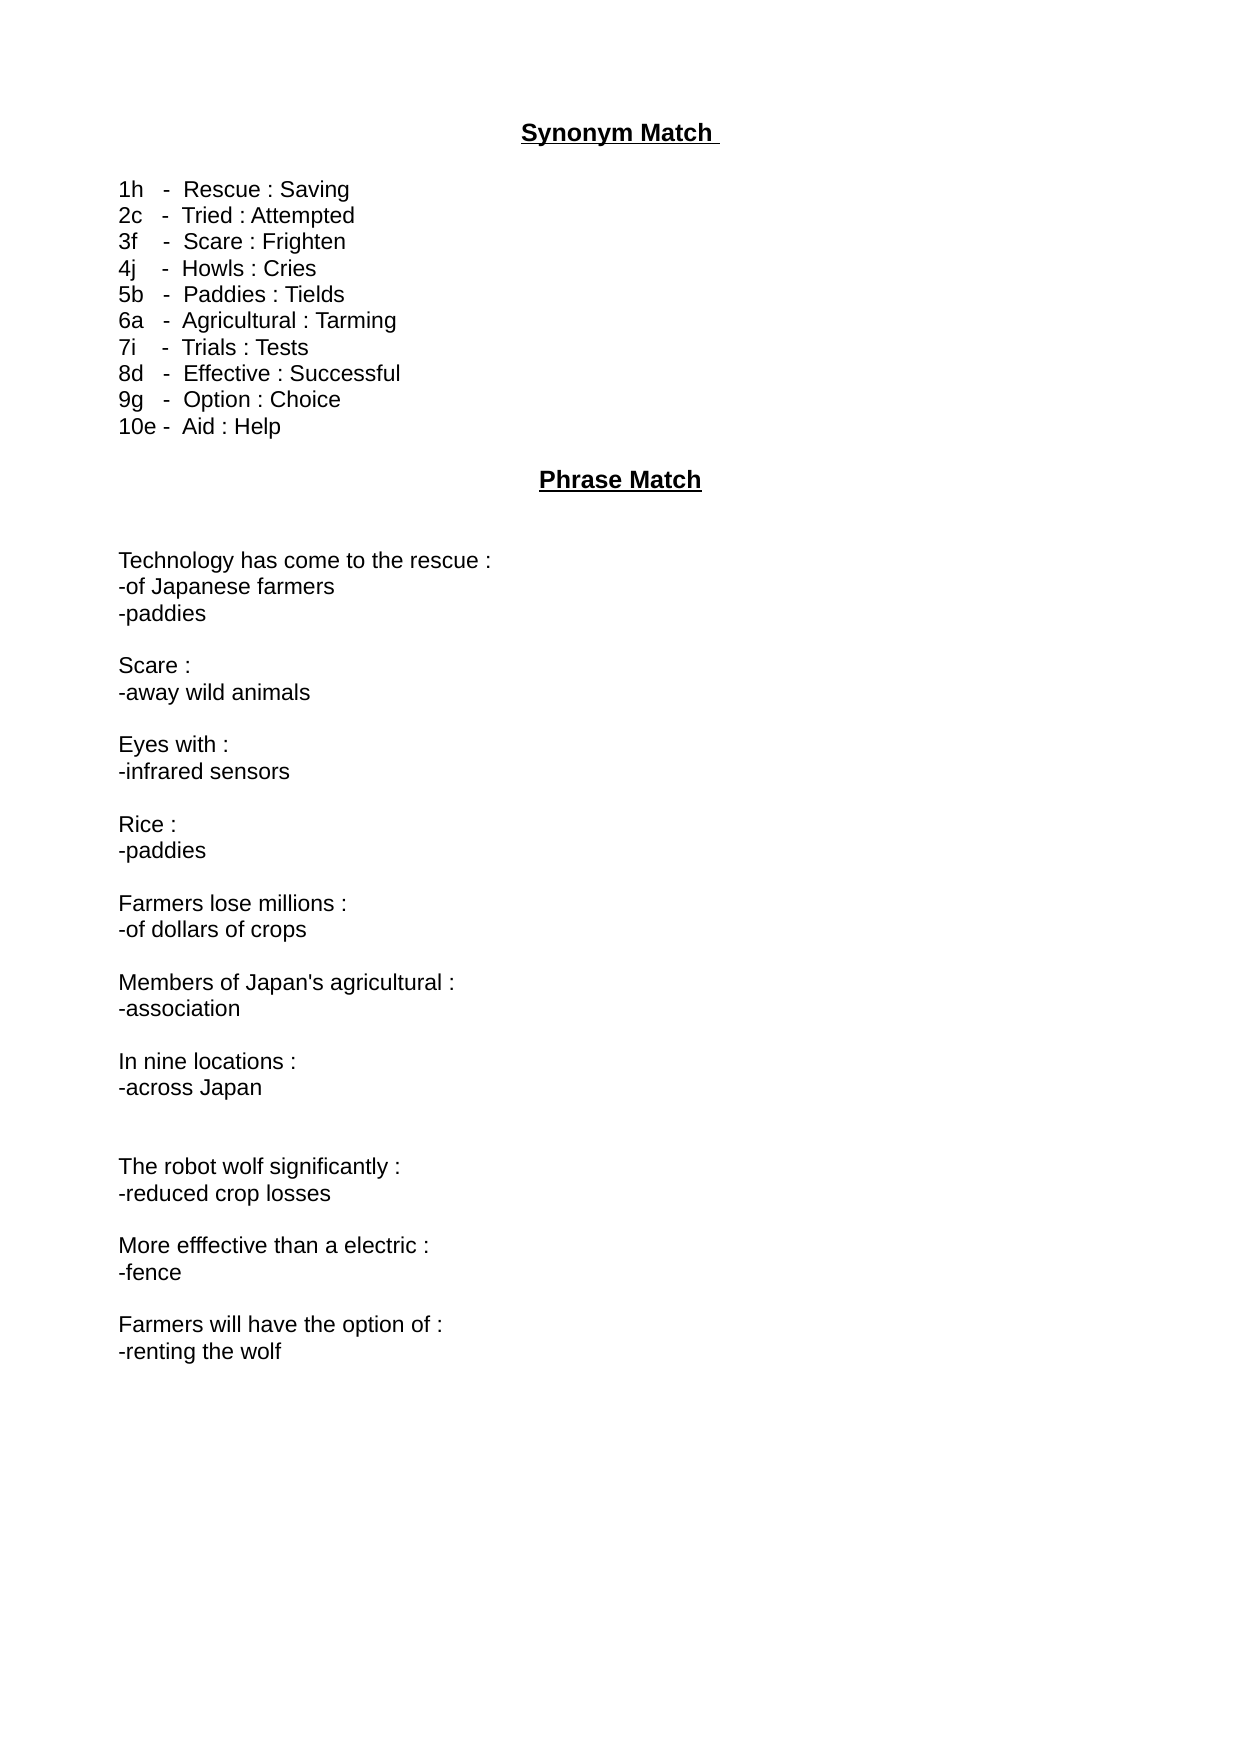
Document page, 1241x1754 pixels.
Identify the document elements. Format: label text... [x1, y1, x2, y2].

text Technology has come to the rescue : [118, 547, 1122, 573]
text In nine locations : [118, 1048, 1122, 1074]
text 4j - Howls : Cries [118, 255, 1122, 281]
text -infrared sensors [118, 758, 1122, 784]
text 3f - Scare : Frighten [118, 228, 1122, 255]
text 10e - Aid : Help [118, 413, 1122, 439]
text 2c - Tried : Attempted [118, 202, 1122, 228]
text The robot wolf significantly : [118, 1153, 1122, 1179]
text Members of Japan's agricultural : [118, 969, 1122, 995]
text 7i - Trials : Tests [118, 334, 1122, 360]
text Synonym Match [118, 118, 1122, 147]
text Scare : [118, 652, 1122, 679]
text 6a - Agricultural : Tarming [118, 307, 1122, 334]
text 1h - Rescue : Saving [118, 176, 1122, 202]
text Phrase Match [118, 466, 1122, 494]
text Rice : [118, 811, 1122, 837]
text -reduced crop losses [118, 1179, 1122, 1206]
text -paddies [118, 837, 1122, 863]
text -fence [118, 1258, 1122, 1285]
text -across Japan [118, 1074, 1122, 1100]
text 8d - Effective : Successful [118, 360, 1122, 386]
text 9g - Option : Choice [118, 386, 1122, 413]
text -of Japanese farmers [118, 573, 1122, 600]
text More efffective than a electric : [118, 1232, 1122, 1258]
text -away wild animals [118, 679, 1122, 705]
text -of dollars of crops [118, 916, 1122, 942]
text Farmers lose millions : [118, 889, 1122, 916]
text -paddies [118, 600, 1122, 626]
text -association [118, 995, 1122, 1021]
text 5b - Paddies : Tields [118, 281, 1122, 307]
text -renting the wolf [118, 1338, 1122, 1364]
text Farmers will have the option of : [118, 1311, 1122, 1338]
text Eyes with : [118, 731, 1122, 758]
